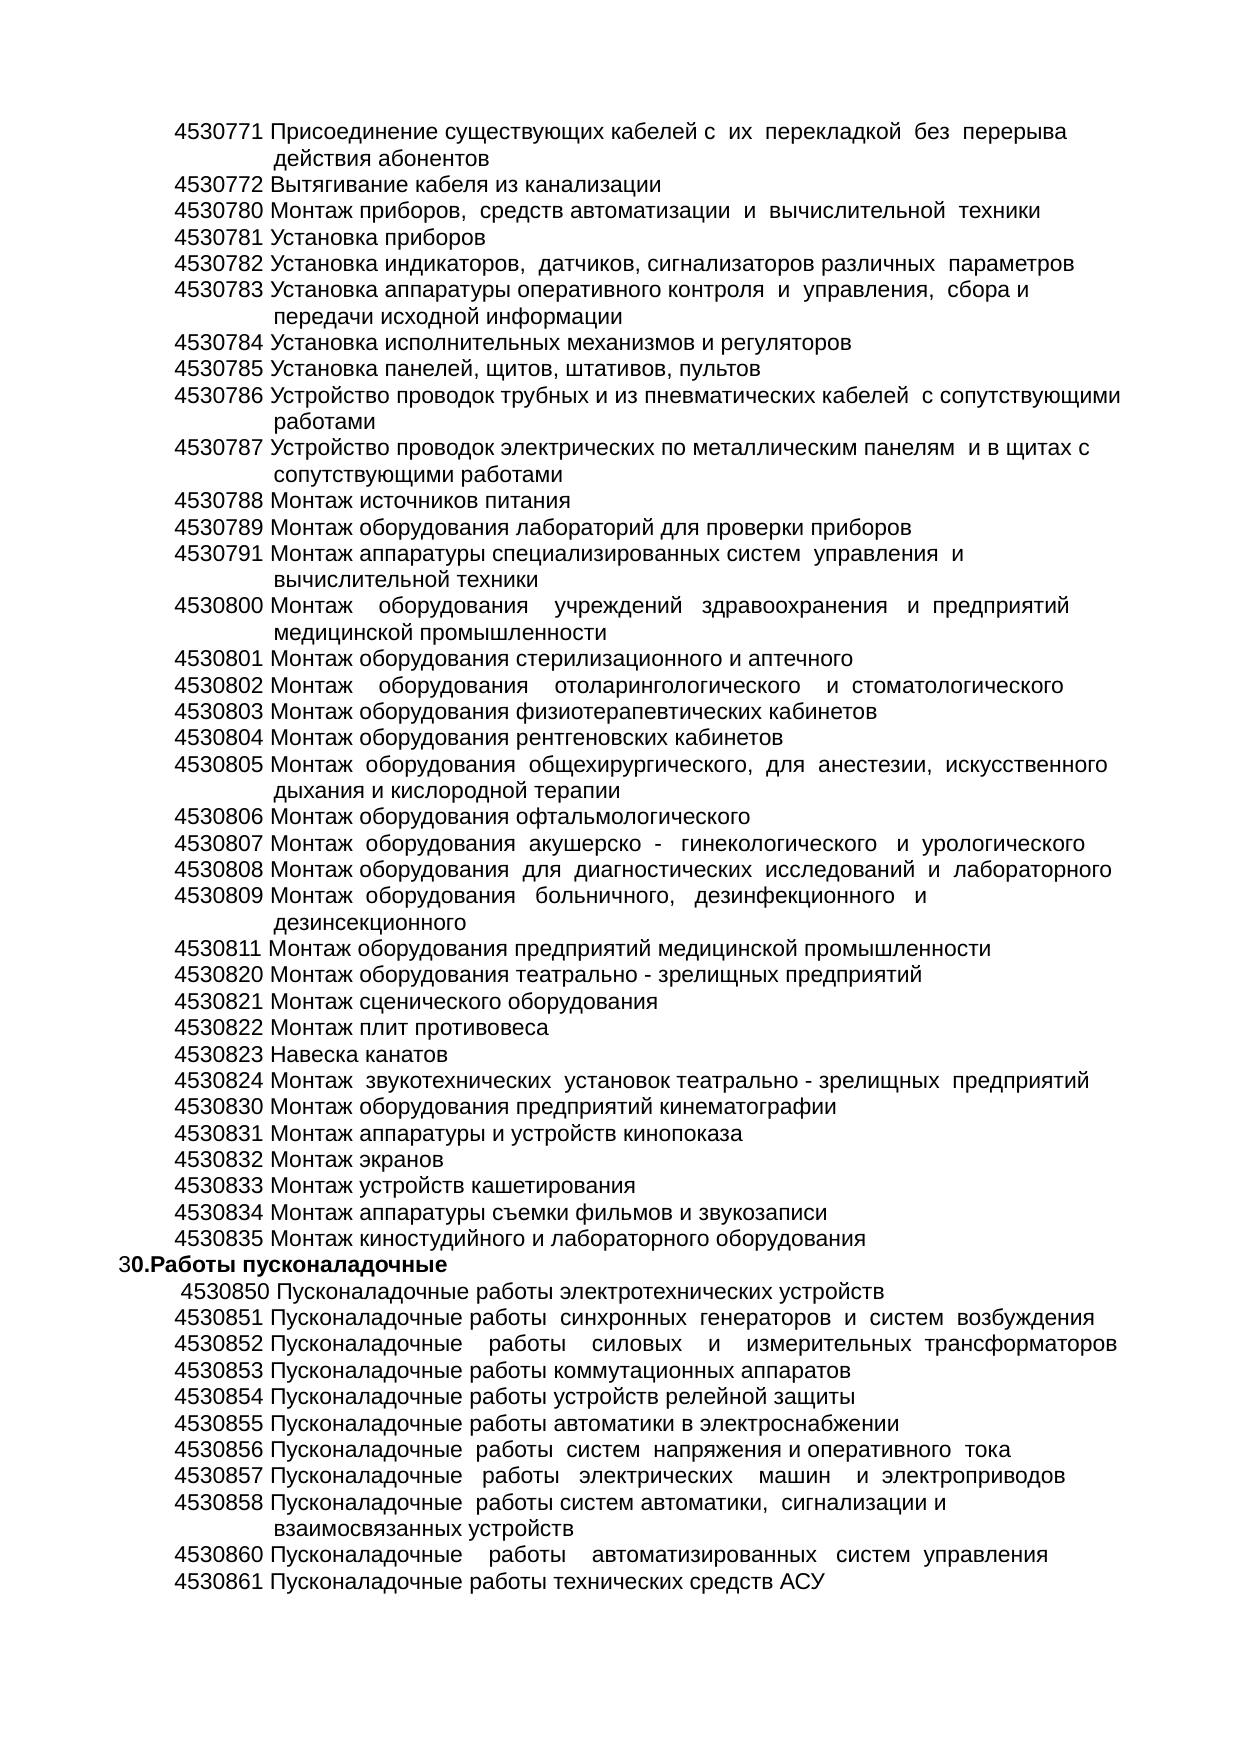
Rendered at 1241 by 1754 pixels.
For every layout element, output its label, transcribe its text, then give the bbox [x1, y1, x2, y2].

text 4530860 Пусконаладочные работы автоматизированных систем управления [174, 1541, 1122, 1568]
text 4530782 Установка индикаторов, датчиков, сигнализаторов различных параметров [174, 250, 1122, 276]
text 4530861 Пусконаладочные работы технических средств АСУ [174, 1568, 1122, 1594]
text 4530823 Навеска канатов [174, 1041, 1122, 1067]
text 4530853 Пусконаладочные работы коммутационных аппаратов [174, 1357, 1122, 1383]
text 4530805 Монтаж оборудования общехирургического, для анестезии, искусственного дыхания и кислородной терапии [174, 751, 1122, 803]
text 4530851 Пусконаладочные работы синхронных генераторов и систем возбуждения [174, 1304, 1122, 1330]
text 4530834 Монтаж аппаратуры съемки фильмов и звукозаписи [174, 1199, 1122, 1225]
text 4530808 Монтаж оборудования для диагностических исследований и лабораторного [174, 856, 1122, 882]
text 4530771 Присоединение существующих кабелей с их перекладкой без перерыва действия абонентов [174, 118, 1122, 171]
text 4530820 Монтаж оборудования театрально - зрелищных предприятий [174, 961, 1122, 988]
text 4530824 Монтаж звукотехнических установок театрально - зрелищных предприятий [174, 1067, 1122, 1093]
text 4530785 Установка панелей, щитов, штативов, пультов [174, 355, 1122, 382]
text 30.Работы пусконаладочные [118, 1251, 1122, 1278]
text 4530800 Монтаж оборудования учреждений здравоохранения и предприятий медицинской промышленности [174, 592, 1122, 645]
text 4530788 Монтаж источников питания [174, 487, 1122, 513]
text 4530783 Установка аппаратуры оперативного контроля и управления, сбора и передачи исходной информации [174, 276, 1122, 329]
text 4530803 Монтаж оборудования физиотерапевтических кабинетов [174, 698, 1122, 724]
text 4530811 Монтаж оборудования предприятий медицинской промышленности [174, 935, 1122, 961]
text 4530780 Монтаж приборов, средств автоматизации и вычислительной техники [174, 197, 1122, 223]
text 4530784 Установка исполнительных механизмов и регуляторов [174, 329, 1122, 355]
text 4530804 Монтаж оборудования рентгеновских кабинетов [174, 724, 1122, 751]
text 4530806 Монтаж оборудования офтальмологического [174, 803, 1122, 830]
text 4530781 Установка приборов [174, 223, 1122, 250]
text 4530802 Монтаж оборудования отоларингологического и стоматологического [174, 672, 1122, 698]
text 4530858 Пусконаладочные работы систем автоматики, сигнализации и взаимосвязанных устройств [174, 1488, 1122, 1541]
text 4530821 Монтаж сценического оборудования [174, 988, 1122, 1014]
text 4530852 Пусконаладочные работы силовых и измерительных трансформаторов [174, 1330, 1122, 1357]
text 4530835 Монтаж киностудийного и лабораторного оборудования [174, 1225, 1122, 1251]
text 4530857 Пусконаладочные работы электрических машин и электроприводов [174, 1462, 1122, 1488]
text 4530832 Монтаж экранов [174, 1146, 1122, 1172]
text 4530807 Монтаж оборудования акушерско - гинекологического и урологического [174, 830, 1122, 856]
text 4530789 Монтаж оборудования лабораторий для проверки приборов [174, 513, 1122, 540]
text 4530772 Вытягивание кабеля из канализации [174, 171, 1122, 197]
text 4530801 Монтаж оборудования стерилизационного и аптечного [174, 645, 1122, 672]
text 4530786 Устройство проводок трубных и из пневматических кабелей с сопутствующими работами [174, 382, 1122, 434]
text 4530830 Монтаж оборудования предприятий кинематографии [174, 1093, 1122, 1119]
text 4530831 Монтаж аппаратуры и устройств кинопоказа [174, 1119, 1122, 1146]
text 4530822 Монтаж плит противовеса [174, 1014, 1122, 1041]
text 4530787 Устройство проводок электрических по металлическим панелям и в щитах с сопутствующими работами [174, 434, 1122, 487]
text 4530854 Пусконаладочные работы устройств релейной защиты [174, 1383, 1122, 1409]
text 4530833 Монтаж устройств кашетирования [174, 1172, 1122, 1199]
text 4530809 Монтаж оборудования больничного, дезинфекционного и дезинсекционного [174, 882, 1122, 935]
text 4530850 Пусконаладочные работы электротехнических устройств [174, 1278, 1122, 1304]
text 4530791 Монтаж аппаратуры специализированных систем управления и вычислительной техники [174, 540, 1122, 592]
text 4530856 Пусконаладочные работы систем напряжения и оперативного тока [174, 1436, 1122, 1462]
text 4530855 Пусконаладочные работы автоматики в электроснабжении [174, 1409, 1122, 1436]
